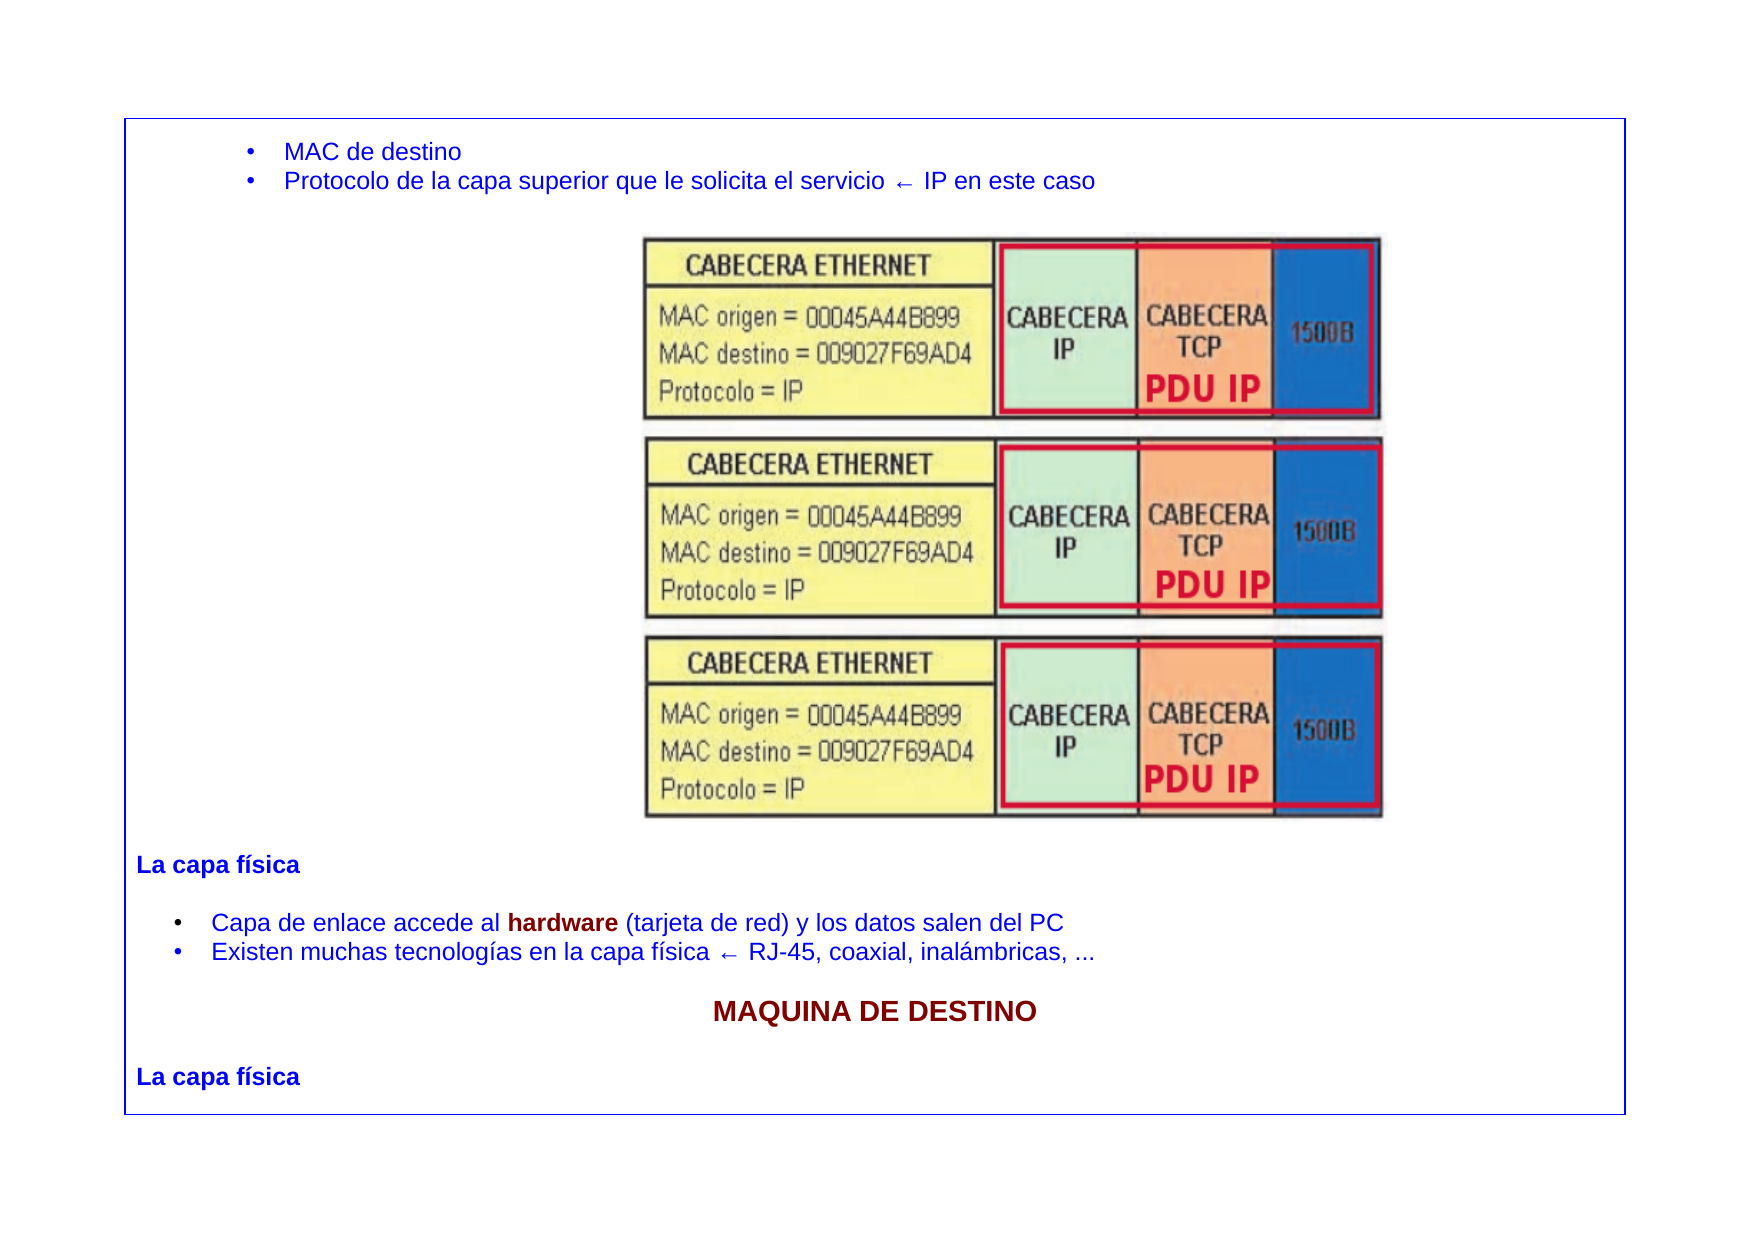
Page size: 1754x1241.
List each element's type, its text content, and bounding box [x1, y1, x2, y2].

table_header Pasos para la comunicación (envio de un archivo) utilizando la arquitectura TCP/IP: Cliente abre programa cliente FTP Cliente abre conexión con servidor de FTP Se escoge archivo a descargar Se inicia la transferencia del archivo El archivo se transfiere del servidor al PC del cliente MAQUINA ORIGEN Capa de aplicación Programa FTP (navegador pide página web) recibe petición de descarga del fichero Pasa petición y el archivo a la capa TCP Capa de transporte (TCP) Mira el tamaño del archivo (PDU) y lo divide en trozos ← en función del tamaño máximo soportado por la red Asigna un número de secuencia a cada trozo ← por el byte en el que empieza Asigna a cada trozo nº de puerto de origen y nº puerto de destino ← han sido acordados previamente por cliente y servidor Con los datos anteriores se construye la cabecera TCP ← los datos del archivos son encapsulados Capa de red (IP) TCP llama a IP y le pasa los bloques en que dividió el archivo con con las cabecertas que le añadió ← solicita servicio Añade a cada bloque la dirección de origen y destino del paquete (la del propio equipo y la almacenada por el sistema operativo al conectar la aplicación por FTP) Añade información del protocolo de la capa superior que le pasa el paquete (TCP en este caso) La capa de enlace TCP/IP igual en todos los sistemas; capa de enlace puede variar totalmente Depende de la tecnología de red por la que se transmita el paquete (red local, adsl, modem, …) Caso red local → tecnología Ethernet IP manda paquetes a capa de enlace Ethernet necesita identificar maquina de destino ← se asigna un número distinto a cada tarjeta de red ← dirección MAC o física Ethernet añade: MAC de origen MAC de destino Protocolo de la capa superior que le solicita el servicio ← IP en este caso La capa física Capa de enlace accede al hardware (tarjeta de red) y los datos salen del PC Existen muchas tecnologías en la capa física ← RJ-45, coaxial, inalámbricas, ... MAQUINA DE DESTINO La capa física Datos llegan al hardware de red, los decodifica y los pasa a la capa de enlace La capa de enlace (Ethernet) Analiza la trama. Mira la dirección MAC de destino, al ver que es la suya sabe que es para el. Lee el campo protocolo de la cabecera, ve que es IP y pasa el paquete (sin la cabecera ethernet) a la capa de red al protocolo IP La capa de red (IP) Extrae del paquete de la cabecera IP: La IP de destino, que es la suya ← confirma que el paquete es para el La IP de origen ← la necesitará más adelante para enviar respuesta. Procolo de transporte que generó el paquete ← TCP Pasa el segmento al protocolo TCP de la capa superior La capa de transporte (TCP) Coge el paquete y ve que no es completo sino un trozo. Construye un paquete TCP especial y avisa a la máquina de origen de que ha recibido el segmento. No entramos en detalle de este proceso ← sólo indicar que si la máquina no recibe confirmación de recepción de los segmentos pasado un cierto tiempo lo reenvía ← este diálogo controla la conexión Una vez que la máquina tiene los tres segmentos: Los une de acuerdo a su número de secuencia Pasa el archivo a la aplicación (cliente de FTP) ← mágicamente recibe el archivo sin saber como a llegado hasta allí. [126, 233, 1624, 1114]
picture [640, 232, 1388, 822]
table_header Pasos para la comunicación (envio de un archivo) utilizando la arquitectura TCP/IP: Cliente abre programa cliente FTP Cliente abre conexión con servidor de FTP Se escoge archivo a descargar Se inicia la transferencia del archivo El archivo se transfiere del servidor al PC del cliente MAQUINA ORIGEN Capa de aplicación Programa FTP (navegador pide página web) recibe petición de descarga del fichero Pasa petición y el archivo a la capa TCP Capa de transporte (TCP) Mira el tamaño del archivo (PDU) y lo divide en trozos ← en función del tamaño máximo soportado por la red Asigna un número de secuencia a cada trozo ← por el byte en el que empieza Asigna a cada trozo nº de puerto de origen y nº puerto de destino ← han sido acordados previamente por cliente y servidor Con los datos anteriores se construye la cabecera TCP ← los datos del archivos son encapsulados Capa de red (IP) TCP llama a IP y le pasa los bloques en que dividió el archivo con con las cabecertas que le añadió ← solicita servicio Añade a cada bloque la dirección de origen y destino del paquete (la del propio equipo y la almacenada por el sistema operativo al conectar la aplicación por FTP) Añade información del protocolo de la capa superior que le pasa el paquete (TCP en este caso) La capa de enlace TCP/IP igual en todos los sistemas; capa de enlace puede variar totalmente Depende de la tecnología de red por la que se transmita el paquete (red local, adsl, modem, …) Caso red local → tecnología Ethernet IP manda paquetes a capa de enlace Ethernet necesita identificar maquina de destino ← se asigna un número distinto a cada tarjeta de red ← dirección MAC o física Ethernet añade: MAC de origen MAC de destino Protocolo de la capa superior que le solicita el servicio ← IP en este caso La capa física Capa de enlace accede al hardware (tarjeta de red) y los datos salen del PC Existen muchas tecnologías en la capa física ← RJ-45, coaxial, inalámbricas, ... MAQUINA DE DESTINO La capa física Datos llegan al hardware de red, los decodifica y los pasa a la capa de enlace La capa de enlace (Ethernet) Analiza la trama. Mira la dirección MAC de destino, al ver que es la suya sabe que es para el. Lee el campo protocolo de la cabecera, ve que es IP y pasa el paquete (sin la cabecera ethernet) a la capa de red al protocolo IP La capa de red (IP) Extrae del paquete de la cabecera IP: La IP de destino, que es la suya ← confirma que el paquete es para el La IP de origen ← la necesitará más adelante para enviar respuesta. Procolo de transporte que generó el paquete ← TCP Pasa el segmento al protocolo TCP de la capa superior La capa de transporte (TCP) Coge el paquete y ve que no es completo sino un trozo. Construye un paquete TCP especial y avisa a la máquina de origen de que ha recibido el segmento. No entramos en detalle de este proceso ← sólo indicar que si la máquina no recibe confirmación de recepción de los segmentos pasado un cierto tiempo lo reenvía ← este diálogo controla la conexión Una vez que la máquina tiene los tres segmentos: Los une de acuerdo a su número de secuencia Pasa el archivo a la aplicación (cliente de FTP) ← mágicamente recibe el archivo sin saber como a llegado hasta allí. [126, 119, 1624, 232]
